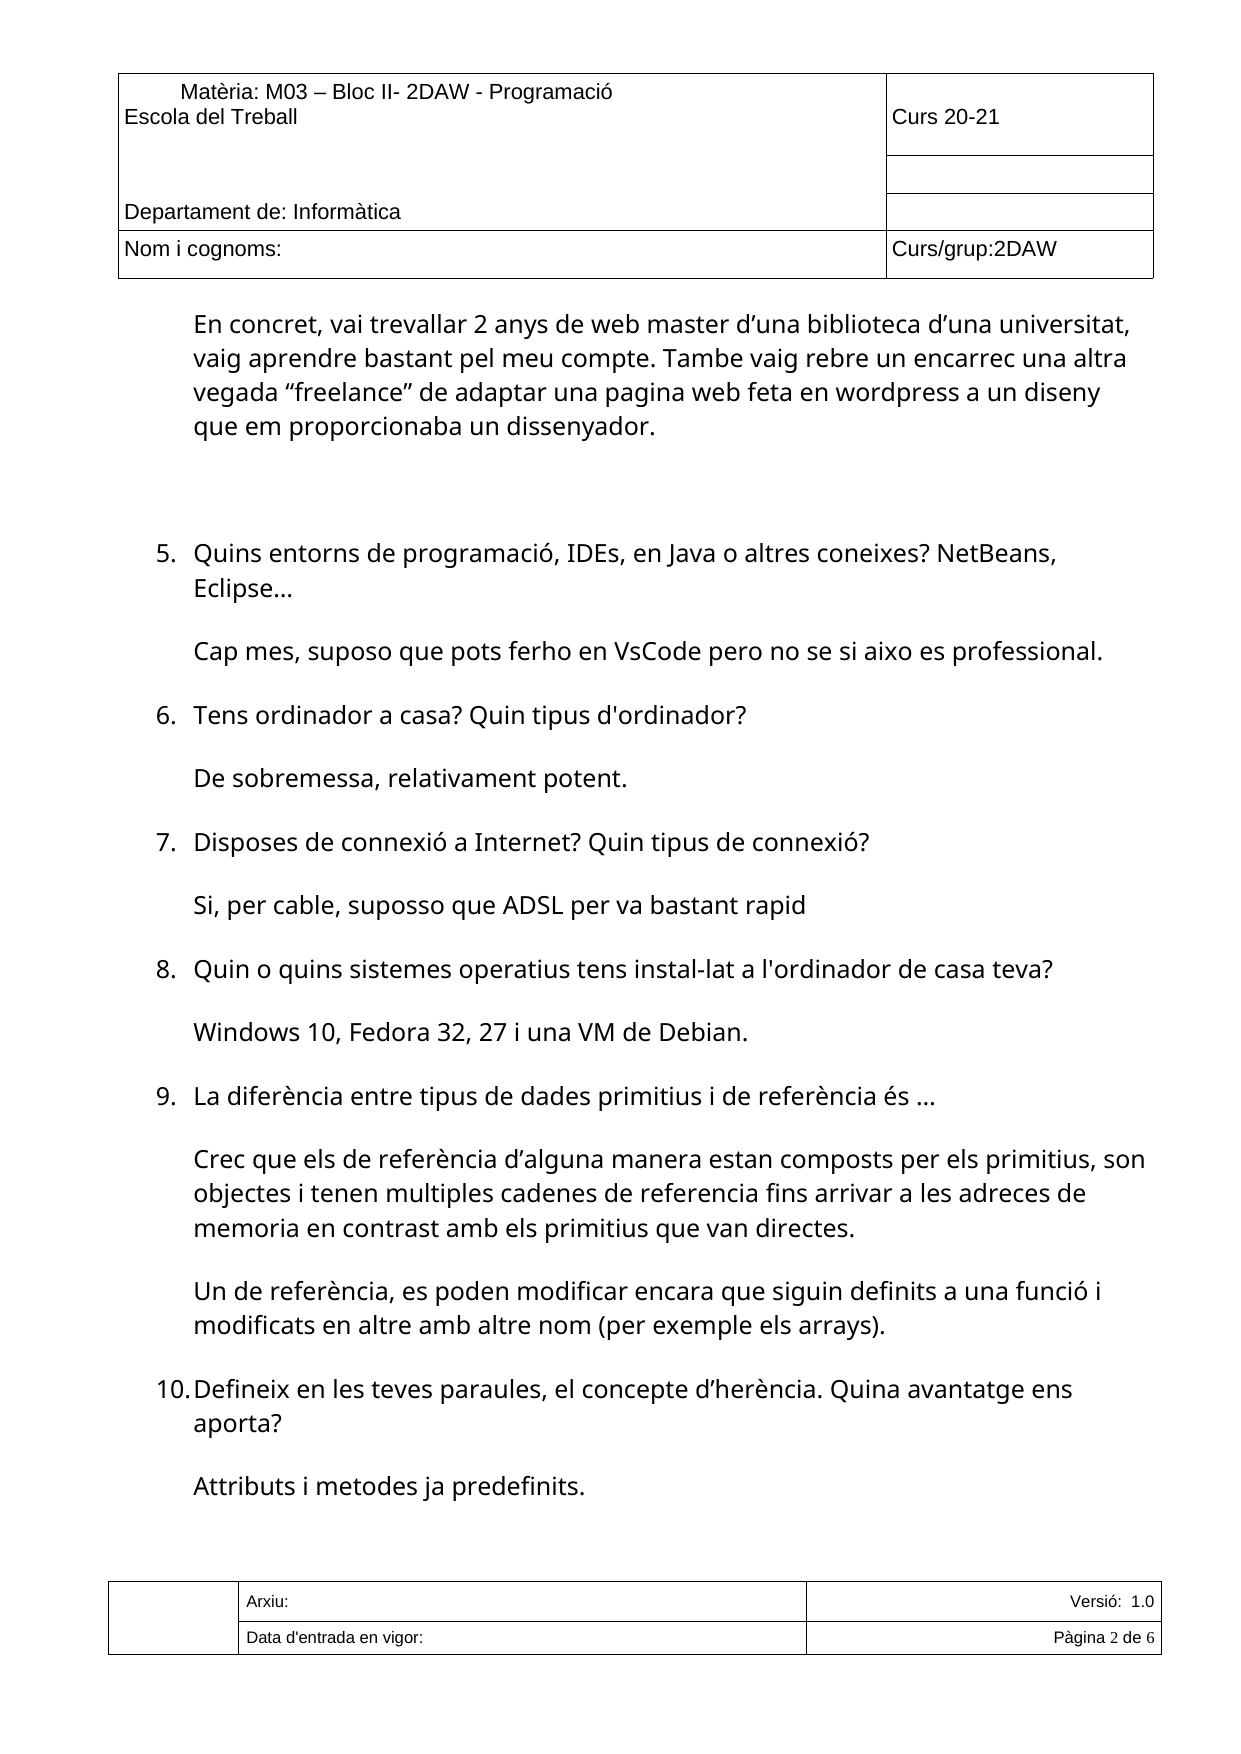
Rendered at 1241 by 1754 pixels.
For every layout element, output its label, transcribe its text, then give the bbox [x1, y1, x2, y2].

list Cap mes, suposo que pots ferho en VsCode pero no se si aixo es professional. [156, 634, 1152, 668]
list Windows 10, Fedora 32, 27 i una VM de Debian. [156, 1015, 1152, 1049]
list En concret, vai trevallar 2 anys de web master d’una biblioteca d’una universitat, vaig aprendre bastant pel meu compte. Tambe vaig rebre un encarrec una altra vegada “freelance” de adaptar una pagina web feta en wordpress a un diseny que em proporcionaba un dissenyador. [156, 307, 1152, 443]
list De sobremessa, relativament potent. [156, 761, 1152, 795]
list La diferència entre tipus de dades primitius i de referència és … [156, 1078, 1152, 1113]
list Disposes de connexió a Internet? Quin tipus de connexió? [156, 824, 1152, 858]
list Crec que els de referència d’alguna manera estan composts per els primitius, son objectes i tenen multiples cadenes de referencia fins arrivar a les adreces de memoria en contrast amb els primitius que van directes. [156, 1142, 1152, 1244]
list Quin o quins sistemes operatius tens instal-lat a l'ordinador de casa teva? [156, 951, 1152, 986]
list Si, per cable, suposso que ADSL per va bastant rapid [156, 888, 1152, 922]
list Quins entorns de programació, IDEs, en Java o altres coneixes? NetBeans, Eclipse… [156, 536, 1152, 604]
list Un de referència, es poden modificar encara que siguin definits a una funció i modificats en altre amb altre nom (per exemple els arrays). [156, 1274, 1152, 1342]
list Defineix en les teves paraules, el concepte d’herència. Quina avantatge ens aporta? [156, 1371, 1152, 1439]
list Attributs i metodes ja predefinits. [156, 1469, 1152, 1503]
list Tens ordinador a casa? Quin tipus d'ordinador? [156, 697, 1152, 731]
